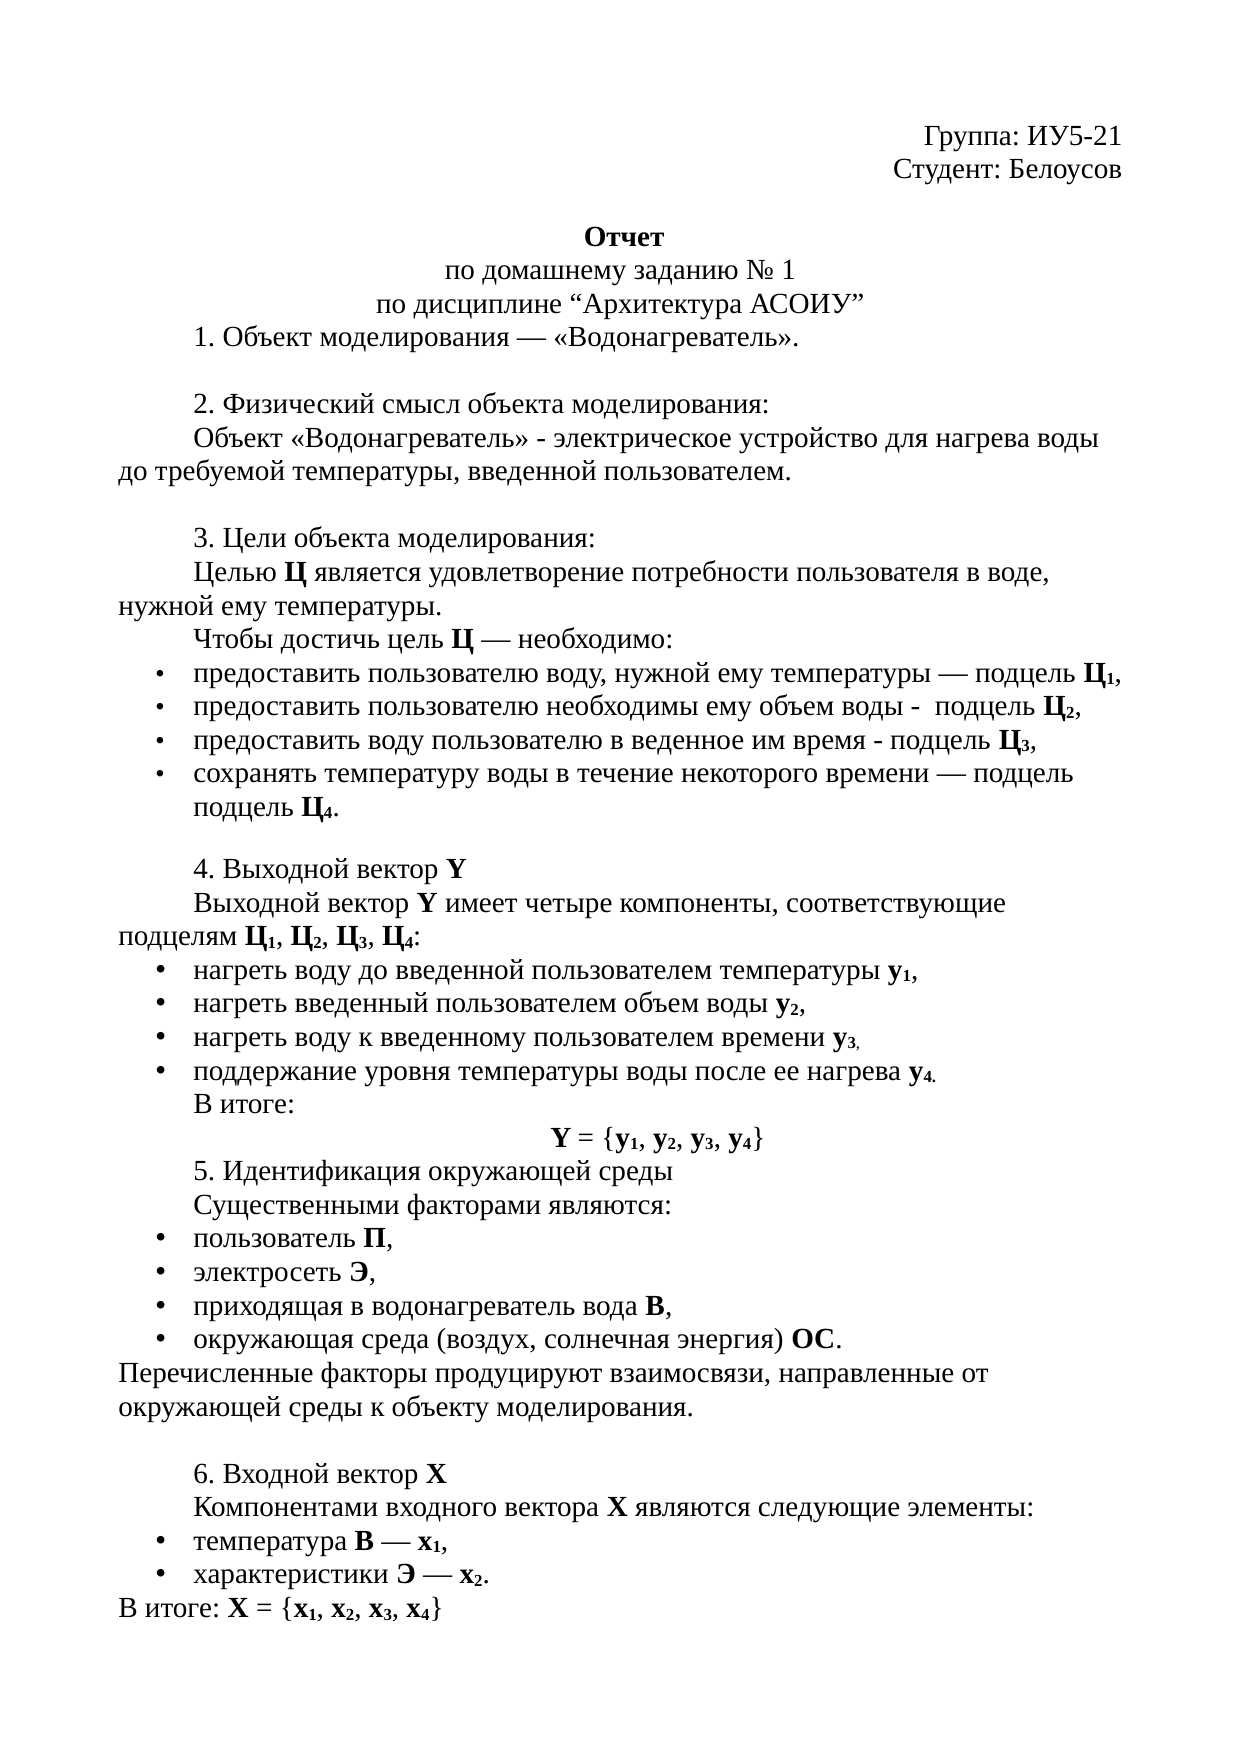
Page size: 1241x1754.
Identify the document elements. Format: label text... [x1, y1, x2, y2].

text Целью Ц является удовлетворение потребности пользователя в воде, нужной ему температуры. [118, 554, 1122, 621]
list температура В — х1, [156, 1523, 1122, 1557]
text 5. Идентификация окружающей среды [118, 1153, 1122, 1187]
text 3. Цели объекта моделирования: [118, 521, 1122, 554]
text Y = {y1, y2, y3, y4} [118, 1120, 1122, 1153]
text Перечисленные факторы продуцируют взаимосвязи, направленные от окружающей среды к объекту моделирования. [118, 1355, 1122, 1422]
list окружающая среда (воздух, солнечная энергия) ОС. [156, 1322, 1122, 1355]
list приходящая в водонагреватель вода В, [156, 1288, 1122, 1322]
text Выходной вектор Y имеет четыре компоненты, соответствующие подцелям Ц1, Ц2, Ц3, Ц4: [118, 885, 1122, 952]
text Отчет [118, 219, 1122, 252]
list нагреть воду до введенной пользователем температуры y1, [156, 952, 1122, 986]
list предоставить воду пользователю в веденное им время - подцель Ц3, [156, 722, 1122, 755]
text по дисциплине “Архитектура АСОИУ” [118, 286, 1122, 319]
text В итоге: [118, 1086, 1122, 1120]
list поддержание уровня температуры воды после ее нагрева y4. [156, 1053, 1122, 1086]
list предоставить пользователю необходимы ему объем воды - подцель Ц2, [156, 688, 1122, 722]
text В итоге: Х = {х1, х2, х3, х4} [118, 1590, 1122, 1624]
list сохранять температуру воды в течение некоторого времени — подцель подцель Ц4. [156, 755, 1122, 822]
list предоставить пользователю воду, нужной ему температуры — подцель Ц1, [156, 655, 1122, 688]
list характеристики Э — х2. [156, 1557, 1122, 1590]
text 4. Выходной вектор Y [118, 851, 1122, 885]
list нагреть воду к введенному пользователем времени y3, [156, 1019, 1122, 1053]
text Объект «Водонагреватель» - электрическое устройство для нагрева воды до требуемой температуры, введенной пользователем. [118, 420, 1122, 487]
text Компонентами входного вектора Х являются следующие элементы: [118, 1489, 1122, 1523]
text по домашнему заданию № 1 [118, 252, 1122, 286]
list пользователь П, [156, 1221, 1122, 1254]
text 1. Объект моделирования — «Водонагреватель». [118, 319, 1122, 353]
text Существенными факторами являются: [118, 1187, 1122, 1221]
text 2. Физический смысл объекта моделирования: [118, 386, 1122, 420]
list электросеть Э, [156, 1254, 1122, 1288]
text Студент: Белоусов [118, 152, 1122, 185]
list нагреть введенный пользователем объем воды y2, [156, 986, 1122, 1019]
text 6. Входной вектор Х [118, 1456, 1122, 1489]
text Группа: ИУ5-21 [118, 118, 1122, 152]
text Чтобы достичь цель Ц — необходимо: [118, 621, 1122, 655]
